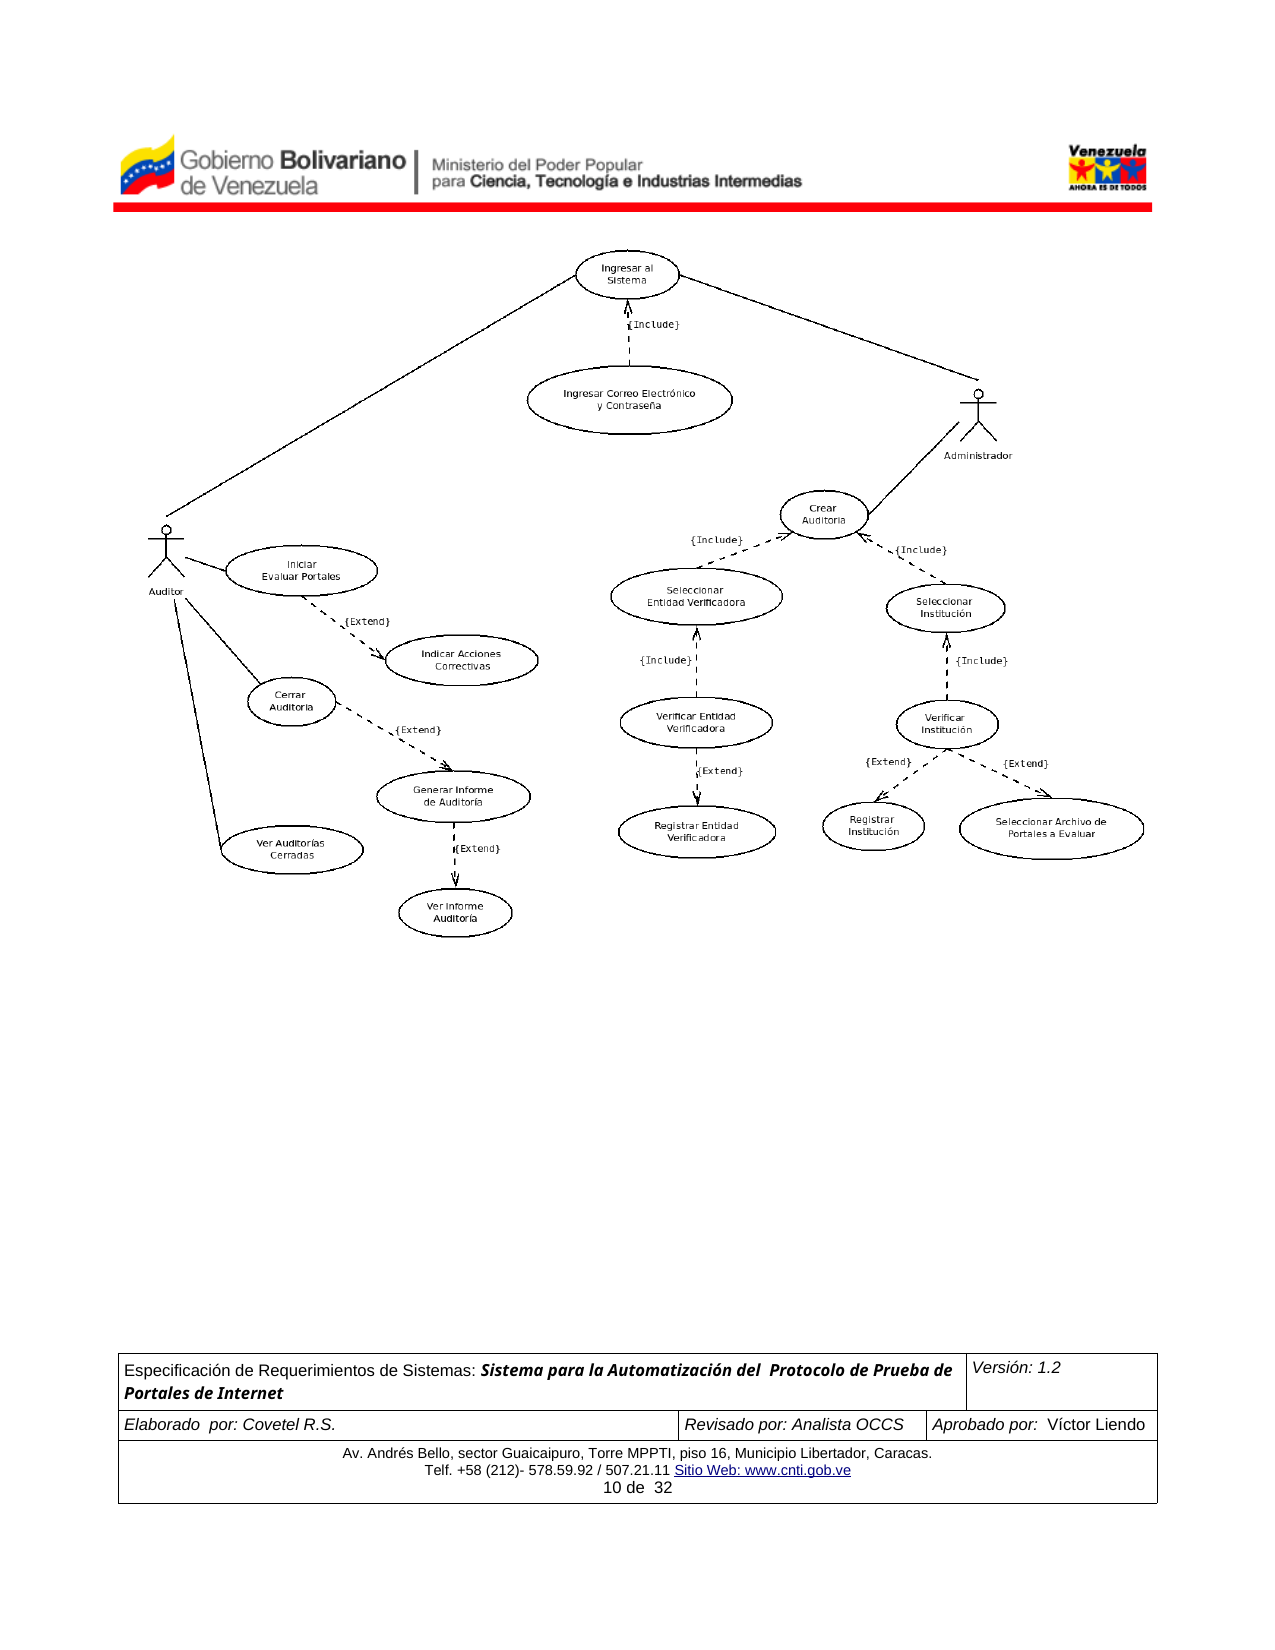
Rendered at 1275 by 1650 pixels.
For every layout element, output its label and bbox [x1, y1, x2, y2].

picture [113, 126, 1153, 212]
picture [146, 249, 1145, 938]
